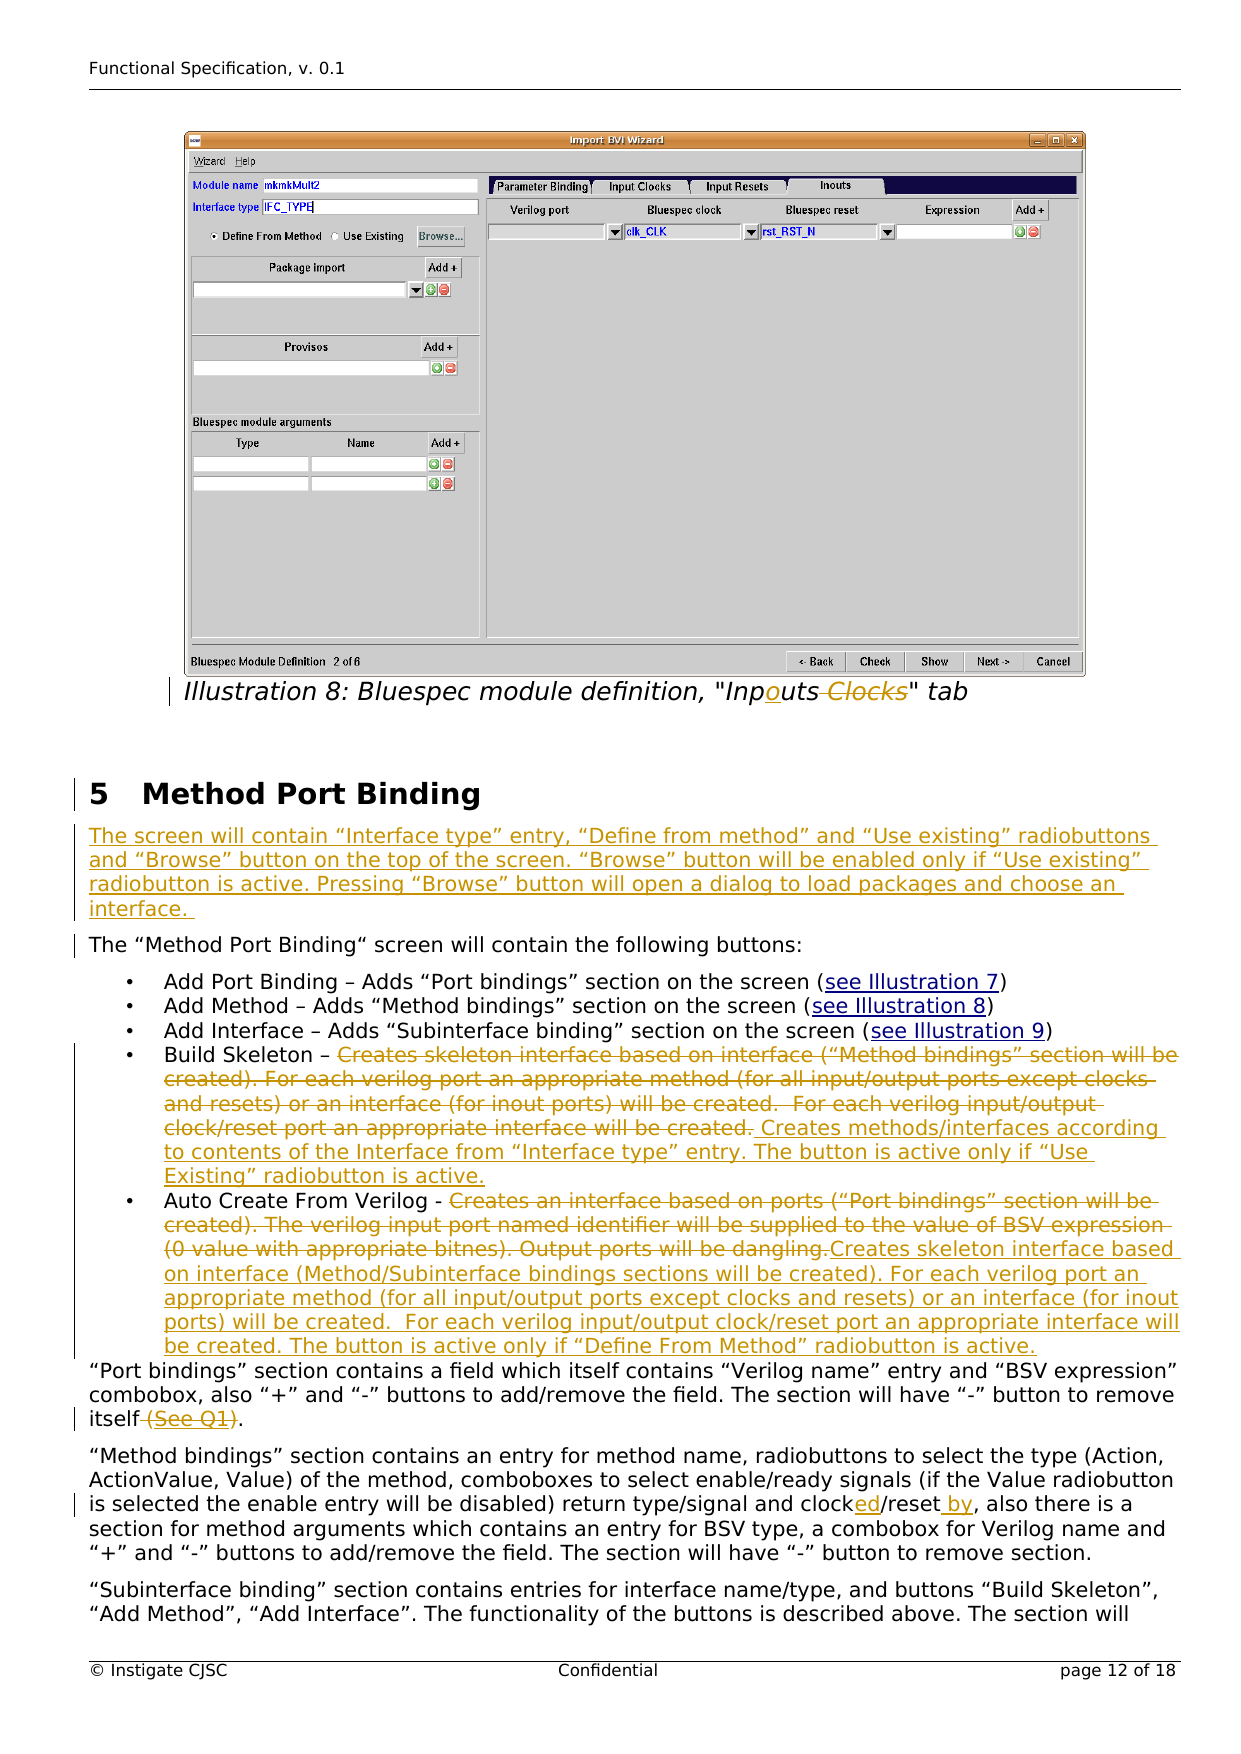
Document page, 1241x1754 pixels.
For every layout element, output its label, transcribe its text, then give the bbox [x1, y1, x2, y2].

picture [184, 131, 1086, 677]
list Auto Create From Verilog - Creates skeleton interface based on interface (Method/Subinterface bindings sections will be created). For each verilog port an appropriate method (for all input/output ports except clocks and resets) or an interface (for inout ports) will be created. For each verilog input/output clock/reset port an appropriate interface will be created. The button is active only if “Define From Method” radiobutton is active. [126, 1189, 1181, 1359]
text “Subinterface binding” section contains entries for interface name/type, and buttons “Build Skeleton”, “Add Method”, “Add Interface”. The functionality of the buttons is described above. The section will [88, 1578, 1181, 1626]
text “Port bindings” section contains a field which itself contains “Verilog name” entry and “BSV expression” combobox, also “+” and “-” buttons to add/remove the field. The section will have “-” button to remove itself. [88, 1359, 1181, 1431]
text The screen will contain “Interface type” entry, “Define from method” and “Use existing” radiobuttons and “Browse” button on the top of the screen. “Browse” button will be enabled only if “Use existing” radiobutton is active. Pressing “Browse” button will open a dialog to load packages and choose an interface. [88, 824, 1181, 921]
text “Method bindings” section contains an entry for method name, radiobuttons to select the type (Action, ActionValue, Value) of the method, comboboxes to select enable/ready signals (if the Value radiobutton is selected the enable entry will be disabled) return type/signal and clocked/reset by, also there is a section for method arguments which contains an entry for BSV type, a combobox for Verilog name and “+” and “-” buttons to add/remove the field. The section will have “-” button to remove section. [88, 1444, 1181, 1565]
list Add Interface – Adds “Subinterface binding” section on the screen (see Illustration 9) [126, 1019, 1181, 1043]
list Add Port Binding – Adds “Port bindings” section on the screen (see Illustration 7) [126, 970, 1181, 994]
text The “Method Port Binding“ screen will contain the following buttons: [88, 933, 1181, 958]
list Add Method – Adds “Method bindings” section on the screen (see Illustration 8) [126, 994, 1181, 1019]
subtitle Method Port Binding [88, 777, 1181, 811]
list Build Skeleton – Creates methods/interfaces according to contents of the Interface from “Interface type” entry. The button is active only if “Use Existing” radiobutton is active. [126, 1043, 1181, 1189]
text Illustration 8: Bluespec module definition, "Inpouts" tab [184, 677, 1086, 706]
